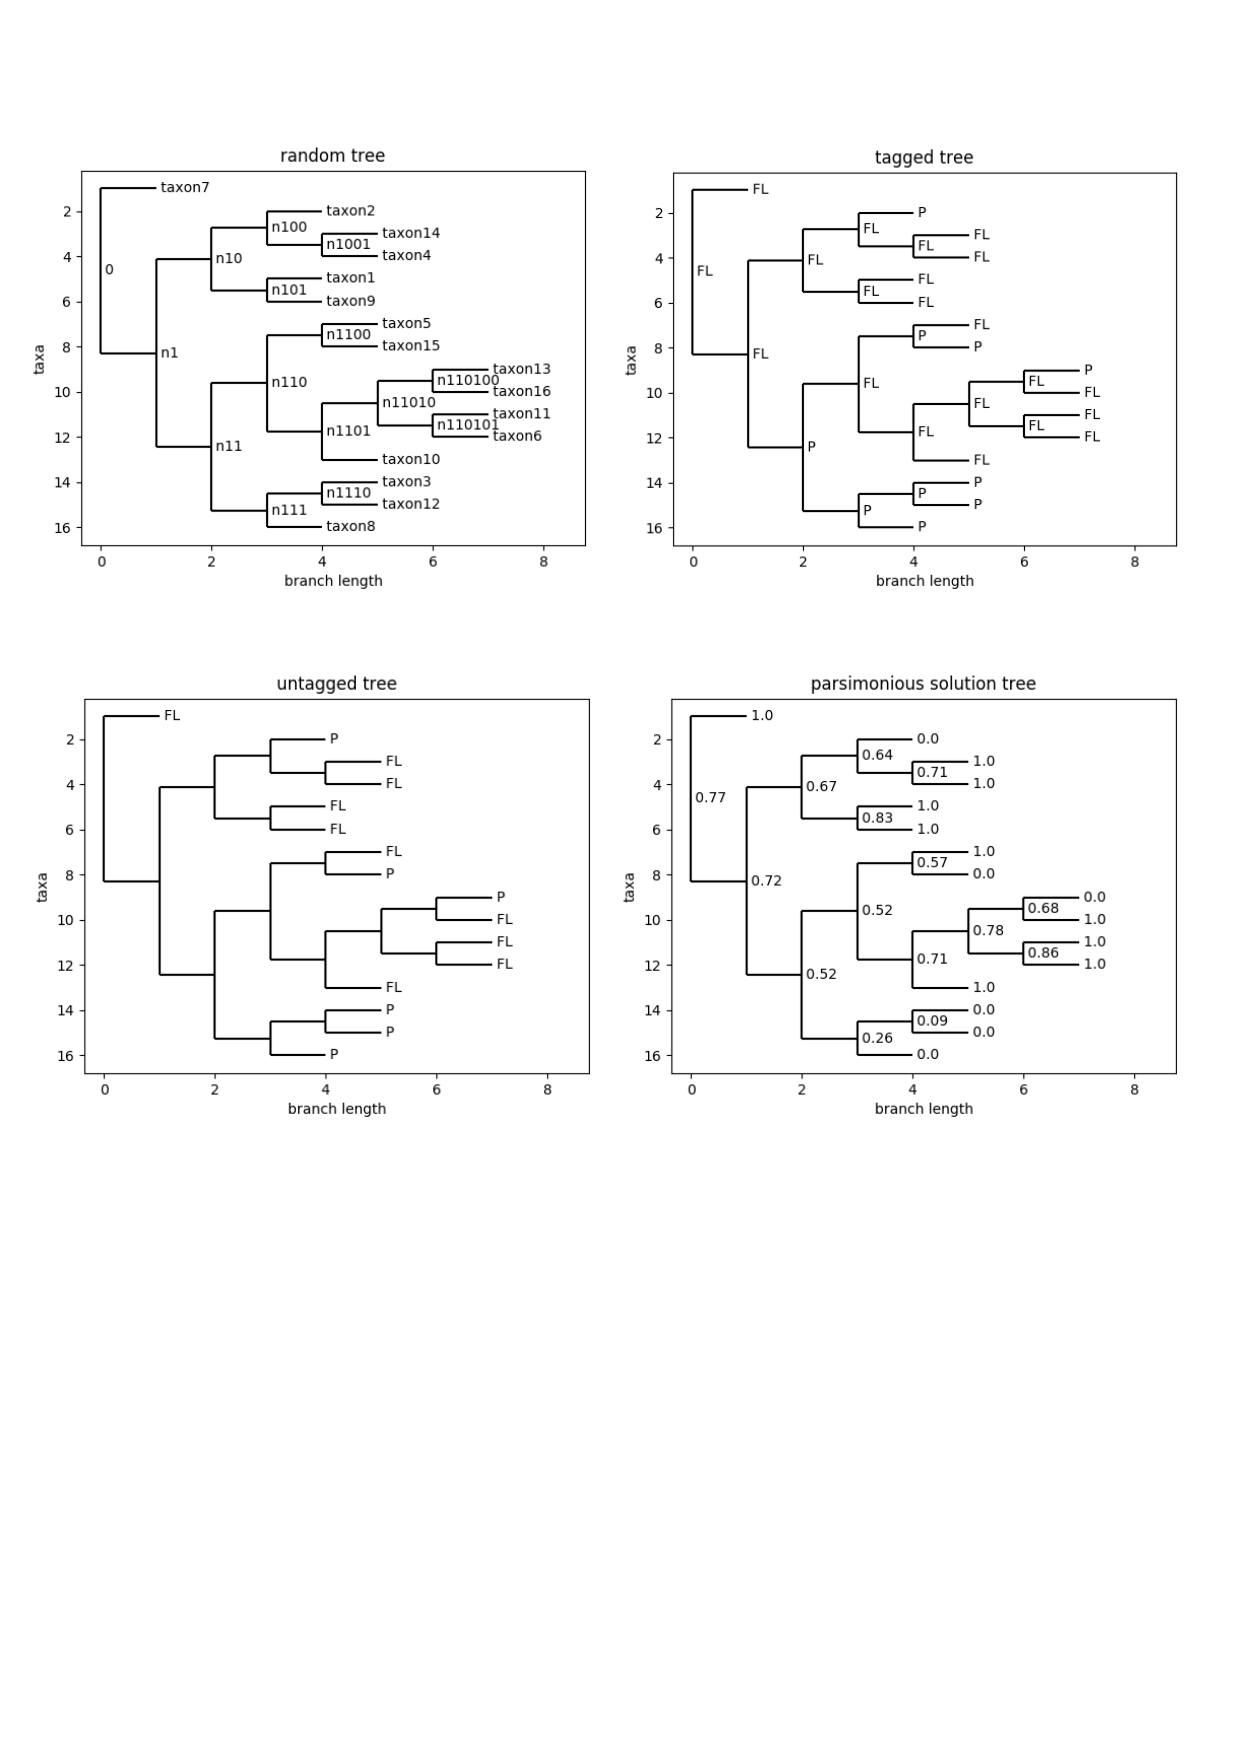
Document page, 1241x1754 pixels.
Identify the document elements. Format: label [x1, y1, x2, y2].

picture [3, 640, 1240, 1127]
picture [0, 112, 1241, 599]
